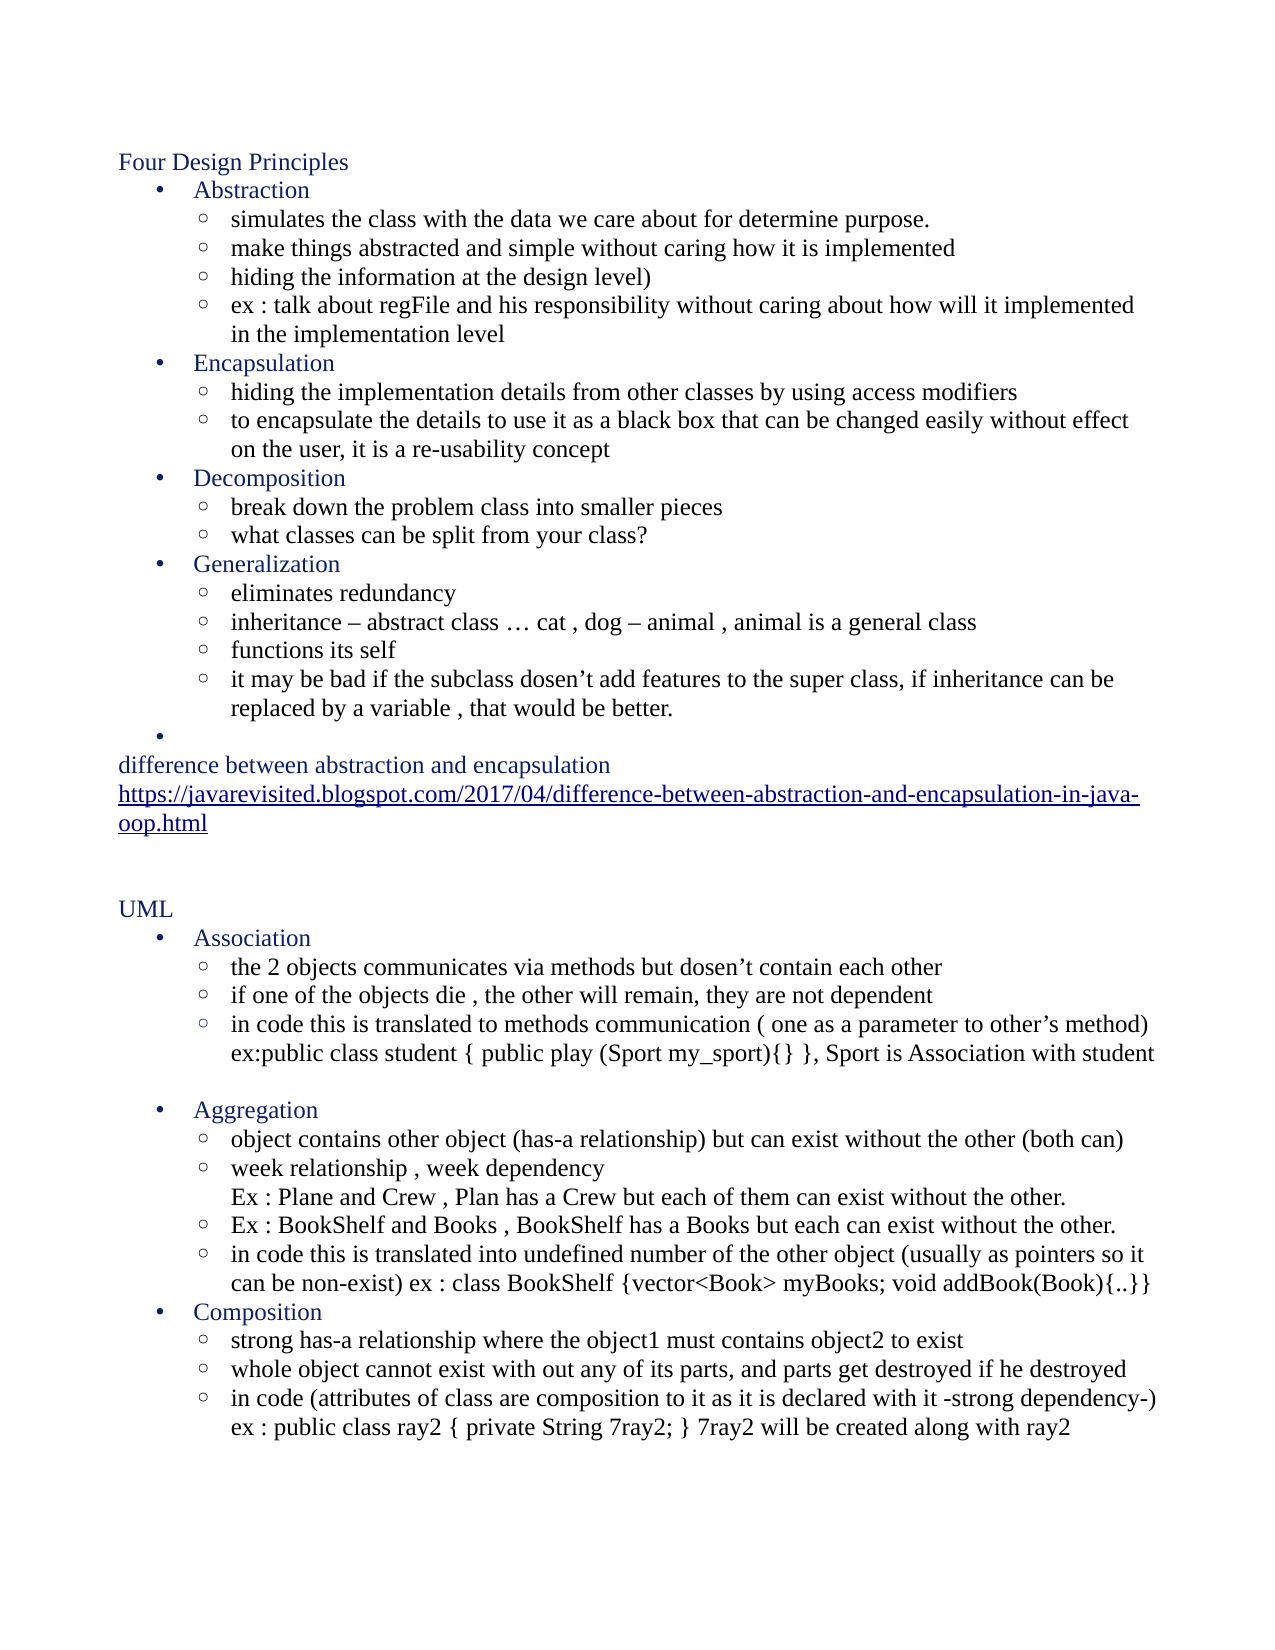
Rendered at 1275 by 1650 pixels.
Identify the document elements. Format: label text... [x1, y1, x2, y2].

list hiding the implementation details from other classes by using access modifiers [193, 377, 1157, 406]
list Composition [156, 1297, 1157, 1326]
list Abstraction [156, 176, 1157, 204]
list eliminates redundancy [193, 578, 1157, 607]
list whole object cannot exist with out any of its parts, and parts get destroyed if he destroyed [193, 1354, 1157, 1383]
text difference between abstraction and encapsulation [118, 751, 1157, 779]
text Four Design Principles [118, 147, 1157, 176]
text https://javarevisited.blogspot.com/2017/04/difference-between-abstraction-and-encapsulation-in-java-oop.html [118, 779, 1157, 837]
list in code this is translated to methods communication ( one as a parameter to other’s method) ex:public class student { public play (Sport my_sport){} }, Sport is Association with student [193, 1009, 1157, 1067]
list Association [156, 923, 1157, 952]
list ex : talk about regFile and his responsibility without caring about how will it implemented in the implementation level [193, 291, 1157, 348]
list it may be bad if the subclass dosen’t add features to the super class, if inheritance can be replaced by a variable , that would be better. [193, 664, 1157, 722]
text UML [118, 894, 1157, 923]
list make things abstracted and simple without caring how it is implemented [193, 233, 1157, 262]
list to encapsulate the details to use it as a black box that can be changed easily without effect on the user, it is a re-usability concept [193, 406, 1157, 463]
list Aggregation [156, 1096, 1157, 1124]
list hiding the information at the design level) [193, 262, 1157, 291]
list Generalization [156, 549, 1157, 578]
list functions its self [193, 636, 1157, 664]
list Encapsulation [156, 348, 1157, 377]
list break down the problem class into smaller pieces [193, 492, 1157, 521]
list in code this is translated into undefined number of the other object (usually as pointers so it can be non-exist) ex : class BookShelf {vector<Book> myBooks; void addBook(Book){..}} [193, 1239, 1157, 1297]
list the 2 objects communicates via methods but dosen’t contain each other [193, 952, 1157, 981]
list week relationship , week dependency [193, 1153, 1157, 1182]
list what classes can be split from your class? [193, 521, 1157, 549]
list strong has-a relationship where the object1 must contains object2 to exist [193, 1326, 1157, 1354]
list Decomposition [156, 463, 1157, 492]
list object contains other object (has-a relationship) but can exist without the other (both can) [193, 1124, 1157, 1153]
list Ex : Plane and Crew , Plan has a Crew but each of them can exist without the other. [193, 1182, 1157, 1211]
list if one of the objects die , the other will remain, they are not dependent [193, 981, 1157, 1009]
list Ex : BookShelf and Books , BookShelf has a Books but each can exist without the other. [193, 1211, 1157, 1239]
list in code (attributes of class are composition to it as it is declared with it -strong dependency-) ex : public class ray2 { private String 7ray2; } 7ray2 will be created along with ray2 [193, 1383, 1157, 1441]
list inheritance – abstract class … cat , dog – animal , animal is a general class [193, 607, 1157, 636]
list simulates the class with the data we care about for determine purpose. [193, 204, 1157, 233]
